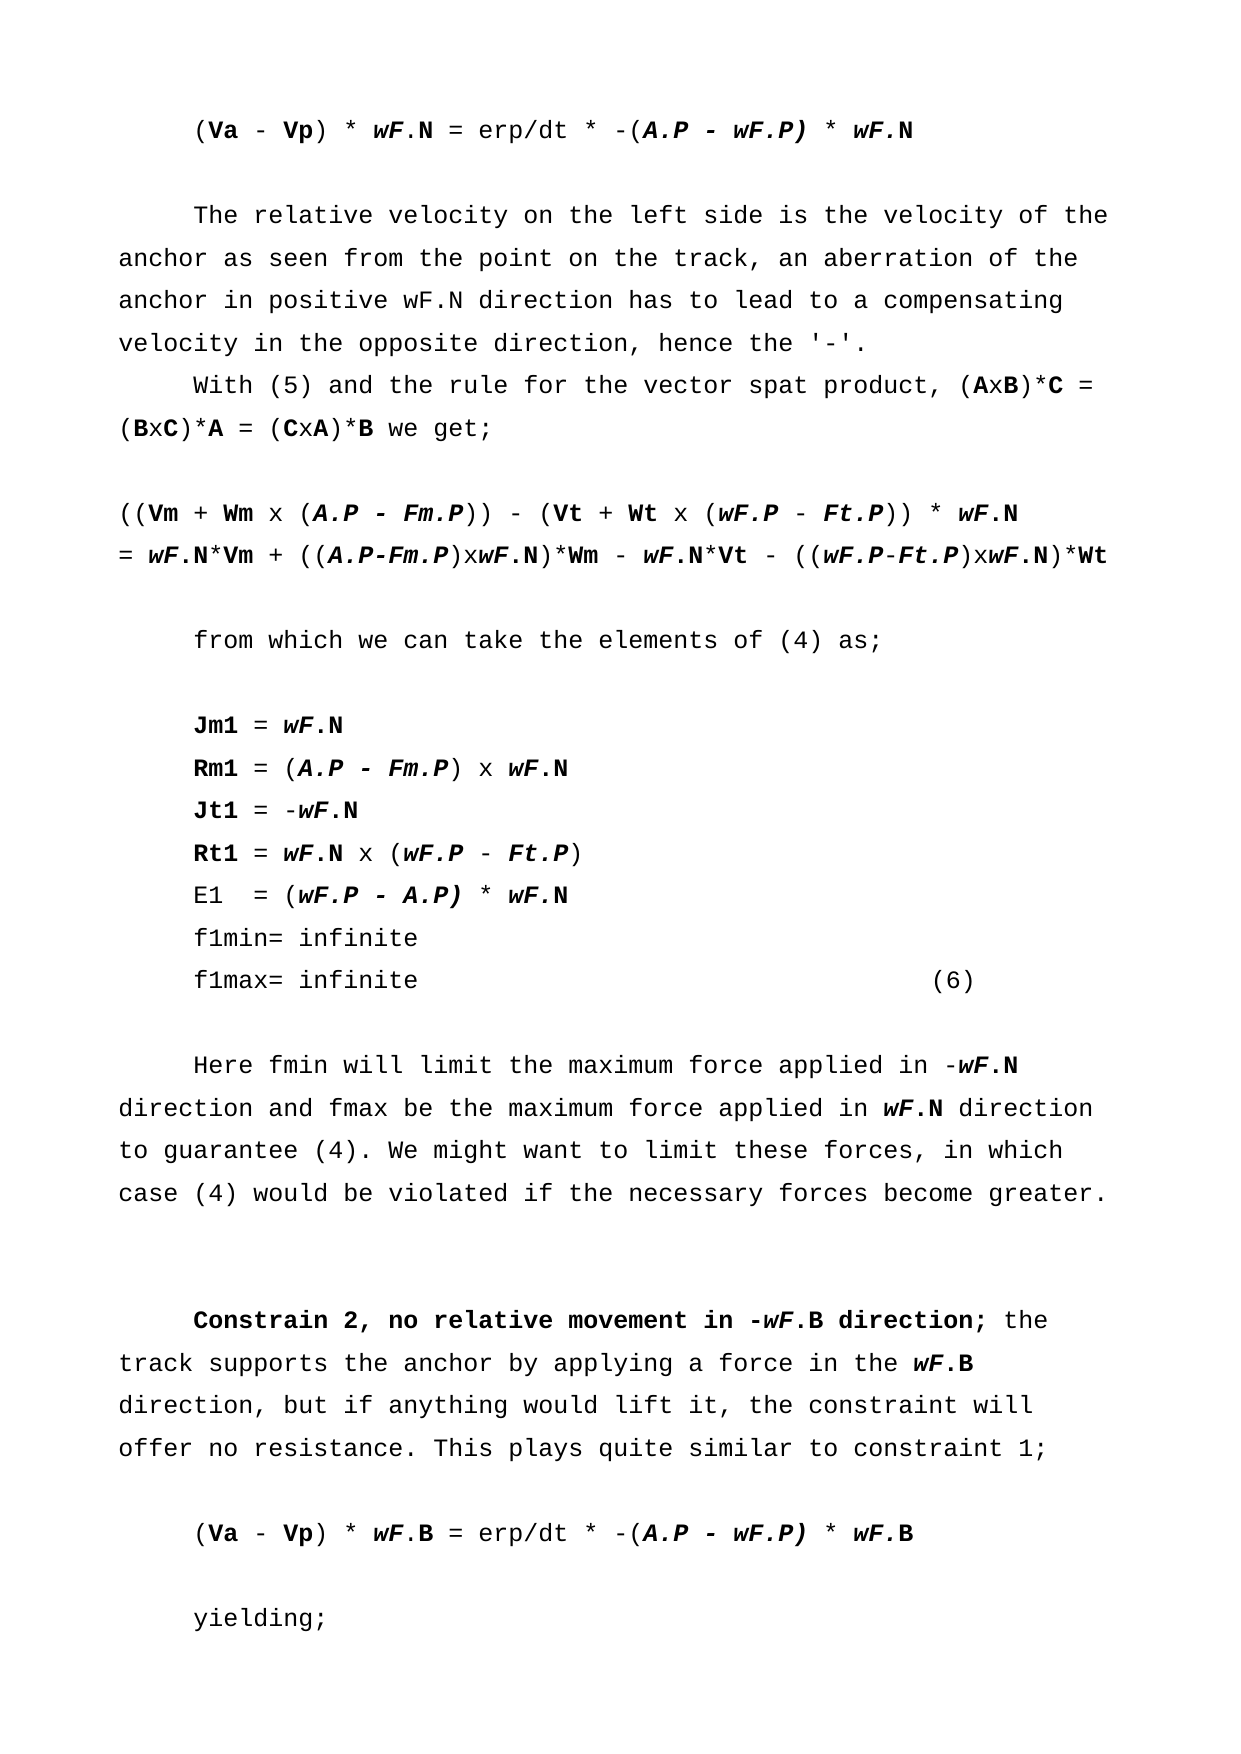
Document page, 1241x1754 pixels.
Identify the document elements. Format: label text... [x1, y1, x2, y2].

text (Va - Vp) * wF.B = erp/dt * -(A.P - wF.P) * wF.B [118, 1521, 1122, 1549]
text Rm1 = (A.P - Fm.P) x wF.N [118, 756, 1122, 784]
text = wF.N*Vm + ((A.P-Fm.P)xwF.N)*Wm - wF.N*Vt - ((wF.P-Ft.P)xwF.N)*Wt [118, 543, 1122, 571]
text Rt1 = wF.N x (wF.P - Ft.P) [118, 841, 1122, 869]
text E1 = (wF.P - A.P) * wF.N [118, 883, 1122, 911]
text (Va - Vp) * wF.N = erp/dt * -(A.P - wF.P) * wF.N [118, 118, 1122, 146]
text Jm1 = wF.N [118, 713, 1122, 741]
text Here fmin will limit the maximum force applied in -wF.N direction and fmax be the maximum force applied in wF.N direction to guarantee (4). We might want to limit these forces, in which case (4) would be violated if the necessary forces become greater. [118, 1053, 1122, 1209]
text With (5) and the rule for the vector spat product, (AxB)*C = (BxC)*A = (CxA)*B we get; [118, 373, 1122, 444]
text from which we can take the elements of (4) as; [118, 628, 1122, 656]
text The relative velocity on the left side is the velocity of the anchor as seen from the point on the track, an aberration of the anchor in positive wF.N direction has to lead to a compensating velocity in the opposite direction, hence the '-'. [118, 203, 1122, 359]
text f1min= infinite [118, 926, 1122, 954]
text f1max= infinite (6) [118, 968, 1122, 996]
text Constrain 2, no relative movement in -wF.B direction; the track supports the anchor by applying a force in the wF.B direction, but if anything would lift it, the constraint will offer no resistance. This plays quite similar to constraint 1; [118, 1308, 1122, 1464]
text Jt1 = -wF.N [118, 798, 1122, 826]
text ((Vm + Wm x (A.P - Fm.P)) - (Vt + Wt x (wF.P - Ft.P)) * wF.N [118, 501, 1122, 529]
text yielding; [118, 1606, 1122, 1634]
